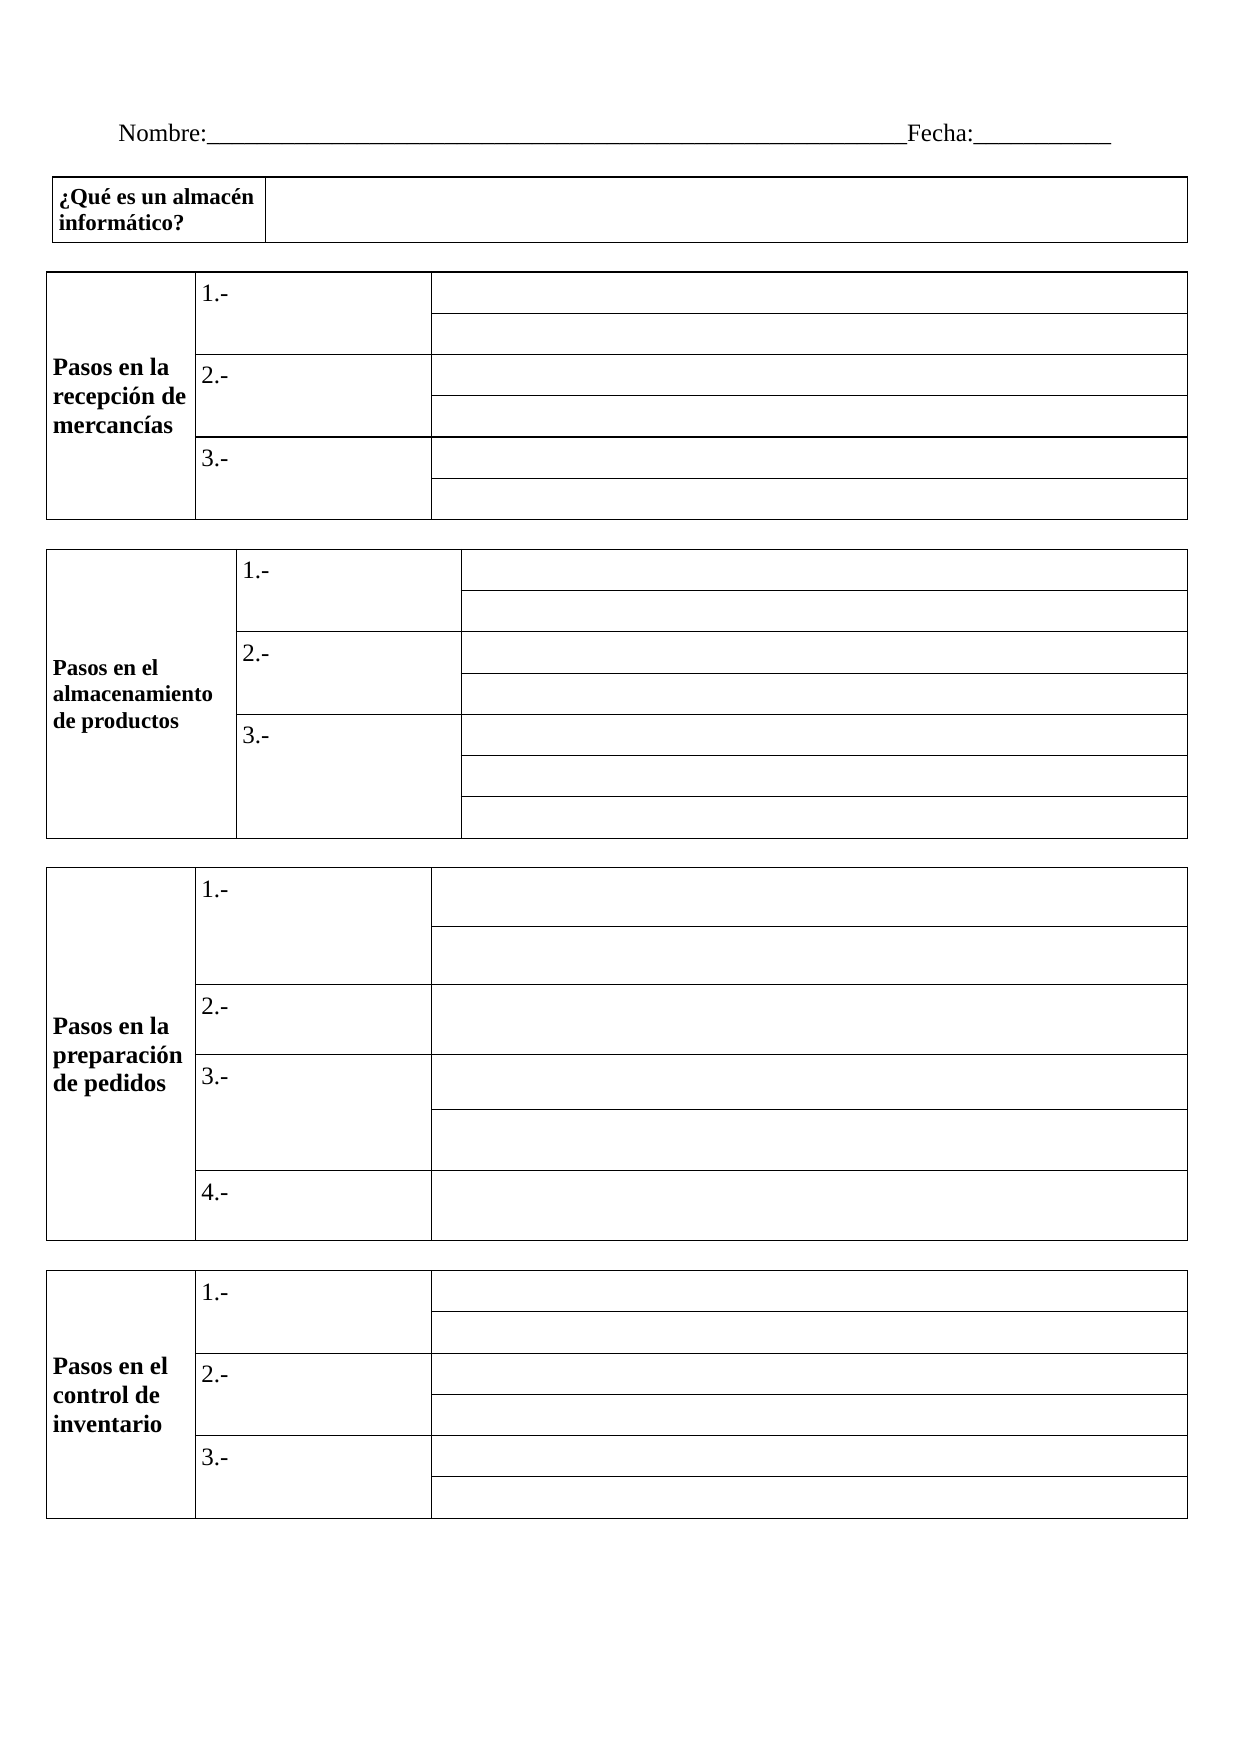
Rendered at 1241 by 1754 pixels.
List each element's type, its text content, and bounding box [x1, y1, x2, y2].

table_header ¿Qué es un almacén informático? [53, 178, 265, 242]
table_header [432, 273, 1187, 313]
table_cell [432, 1171, 1187, 1240]
table_cell [432, 1055, 1187, 1109]
table_header Pasos en el control de inventario [47, 1271, 195, 1517]
table_header Pasos en la recepción de mercancías [47, 273, 195, 519]
table_cell [432, 396, 1187, 436]
table_cell 2.- [196, 985, 431, 1054]
table_cell [432, 1110, 1187, 1170]
table_cell [462, 632, 1187, 672]
table_cell [462, 797, 1187, 837]
table_cell 4.- [196, 1171, 431, 1240]
table_cell [432, 1395, 1187, 1435]
table_header [432, 868, 1187, 926]
table_header 1.- [196, 868, 431, 984]
table_header [432, 1271, 1187, 1311]
table_cell [462, 591, 1187, 631]
table_cell [462, 715, 1187, 755]
table_cell 3.- [196, 438, 431, 519]
table_header 1.- [196, 1271, 431, 1352]
table_header Pasos en el almacenamiento de productos [47, 550, 236, 837]
table_cell [432, 355, 1187, 395]
table_cell [432, 438, 1187, 478]
table_header [266, 178, 1187, 242]
table_cell [432, 1354, 1187, 1394]
table_cell [462, 674, 1187, 714]
table_header [462, 550, 1187, 590]
table_cell 3.- [196, 1436, 431, 1517]
table_header 1.- [237, 550, 461, 631]
table_header 1.- [196, 273, 431, 354]
table_cell [432, 1436, 1187, 1476]
table_header Pasos en la preparación de pedidos [47, 868, 195, 1240]
table_cell 3.- [237, 715, 461, 837]
table_cell [432, 314, 1187, 354]
table_cell 2.- [237, 632, 461, 714]
table_cell 2.- [196, 355, 431, 436]
table_cell [432, 479, 1187, 519]
table_cell [432, 1477, 1187, 1517]
table_cell 2.- [196, 1354, 431, 1435]
table_cell 3.- [196, 1055, 431, 1170]
table_cell [432, 927, 1187, 984]
table_cell [432, 985, 1187, 1054]
table_cell [462, 756, 1187, 796]
table_cell [432, 1312, 1187, 1352]
